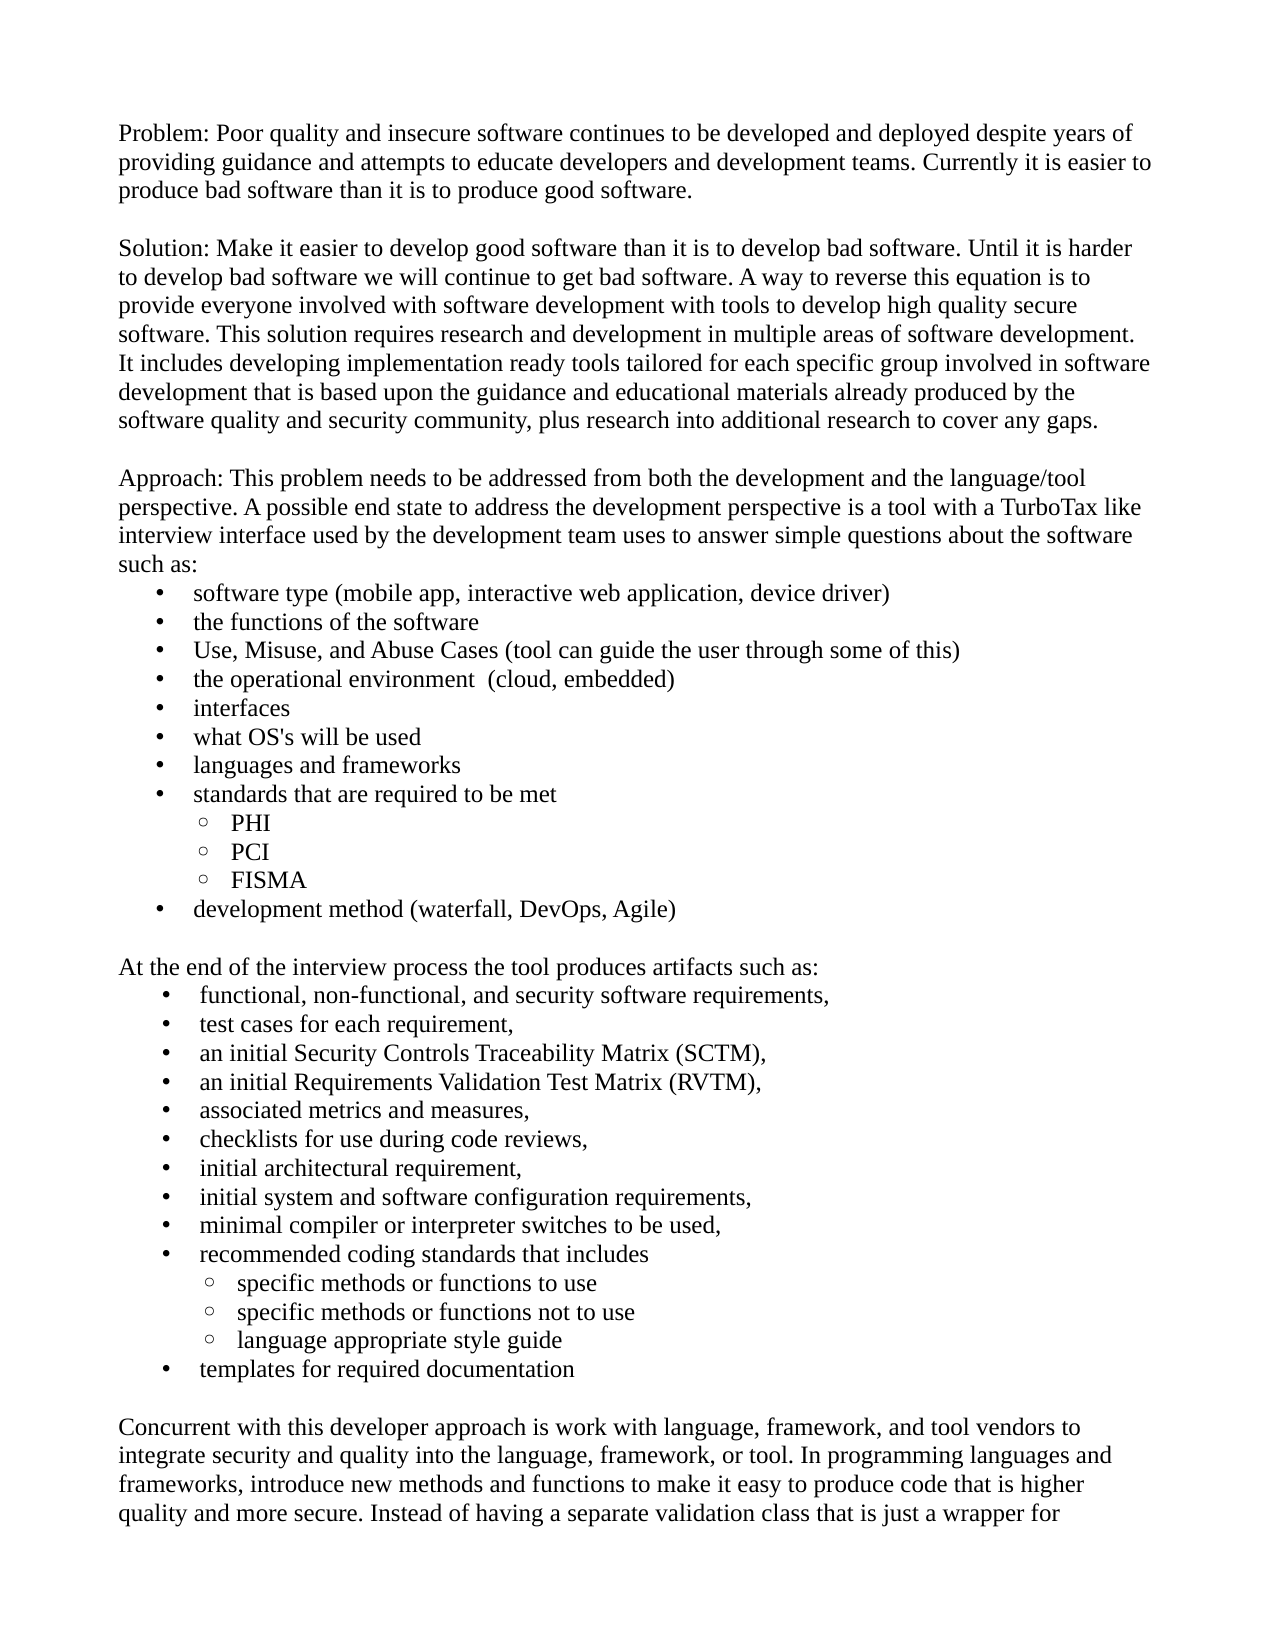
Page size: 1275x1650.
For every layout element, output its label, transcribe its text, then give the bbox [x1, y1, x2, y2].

list initial architectural requirement, [162, 1153, 1157, 1182]
text Approach: This problem needs to be addressed from both the development and the language/tool perspective. A possible end state to address the development perspective is a tool with a TurboTax like interview interface used by the development team uses to answer simple questions about the software such as: [118, 463, 1157, 578]
list the functions of the software [156, 607, 1157, 636]
list languages and frameworks [156, 751, 1157, 779]
list language appropriate style guide [199, 1326, 1157, 1354]
text At the end of the interview process the tool produces artifacts such as: [118, 952, 1157, 981]
list specific methods or functions not to use [199, 1297, 1157, 1326]
list checklists for use during code reviews, [162, 1124, 1157, 1153]
list recommended coding standards that includes [162, 1239, 1157, 1268]
text Problem: Poor quality and insecure software continues to be developed and deployed despite years of providing guidance and attempts to educate developers and development teams. Currently it is easier to produce bad software than it is to produce good software. [118, 118, 1157, 204]
list development method (waterfall, DevOps, Agile) [156, 894, 1157, 923]
list minimal compiler or interpreter switches to be used, [162, 1211, 1157, 1239]
list standards that are required to be met [156, 779, 1157, 808]
list specific methods or functions to use [199, 1268, 1157, 1297]
list FISMA [193, 866, 1157, 894]
list an initial Security Controls Traceability Matrix (SCTM), [162, 1038, 1157, 1067]
text Solution: Make it easier to develop good software than it is to develop bad software. Until it is harder to develop bad software we will continue to get bad software. A way to reverse this equation is to provide everyone involved with software development with tools to develop high quality secure software. This solution requires research and development in multiple areas of software development. It includes developing implementation ready tools tailored for each specific group involved in software development that is based upon the guidance and educational materials already produced by the software quality and security community, plus research into additional research to cover any gaps. [118, 233, 1157, 434]
list initial system and software configuration requirements, [162, 1182, 1157, 1211]
list the operational environment (cloud, embedded) [156, 664, 1157, 693]
list functional, non-functional, and security software requirements, [162, 981, 1157, 1009]
list test cases for each requirement, [162, 1009, 1157, 1038]
list associated metrics and measures, [162, 1096, 1157, 1124]
text Concurrent with this developer approach is work with language, framework, and tool vendors to integrate security and quality into the language, framework, or tool. In programming languages and frameworks, introduce new methods and functions to make it easy to produce code that is higher quality and more secure. Instead of having a separate validation class that is just a wrapper for [118, 1412, 1157, 1527]
list software type (mobile app, interactive web application, device driver) [156, 578, 1157, 607]
list PHI [193, 808, 1157, 837]
list what OS's will be used [156, 722, 1157, 751]
list interfaces [156, 693, 1157, 722]
list an initial Requirements Validation Test Matrix (RVTM), [162, 1067, 1157, 1096]
list PCI [193, 837, 1157, 866]
list Use, Misuse, and Abuse Cases (tool can guide the user through some of this) [156, 636, 1157, 664]
list templates for required documentation [162, 1354, 1157, 1383]
